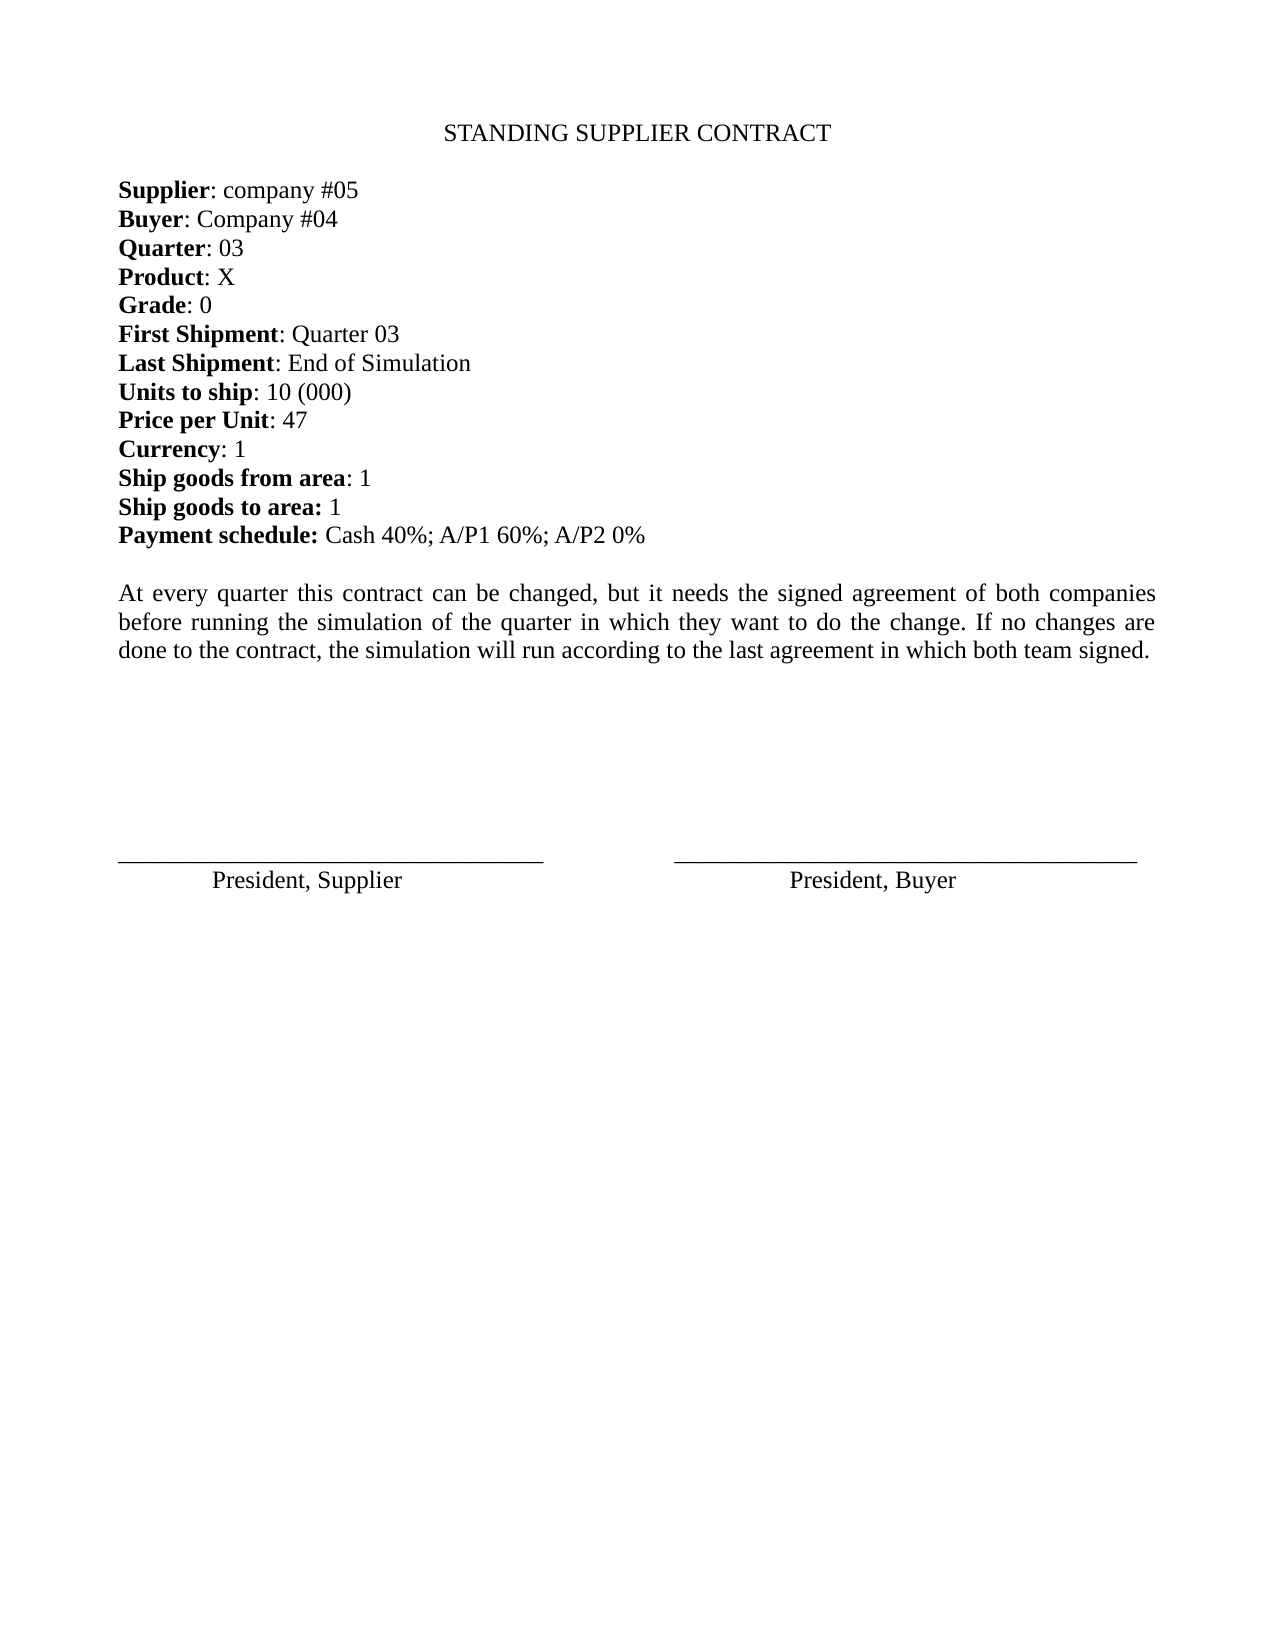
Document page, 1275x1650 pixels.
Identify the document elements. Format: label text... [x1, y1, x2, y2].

text Supplier: company #05 [118, 176, 1157, 204]
text Payment schedule: Cash 40%; A/P1 60%; A/P2 0% [118, 521, 1157, 549]
text __________________________________ _____________________________________ [118, 837, 1157, 866]
text STANDING SUPPLIER CONTRACT [118, 118, 1157, 147]
text Product: X [118, 262, 1157, 291]
text Currency: 1 [118, 434, 1157, 463]
text Grade: 0 [118, 291, 1157, 319]
text Quarter: 03 [118, 233, 1157, 262]
text Buyer: Company #04 [118, 204, 1157, 233]
text First Shipment: Quarter 03 [118, 319, 1157, 348]
text President, Supplier President, Buyer [118, 866, 1157, 894]
text Ship goods to area: 1 [118, 492, 1157, 521]
text Price per Unit: 47 [118, 406, 1157, 434]
text Ship goods from area: 1 [118, 463, 1157, 492]
text Units to ship: 10 (000) [118, 377, 1157, 406]
text At every quarter this contract can be changed, but it needs the signed agreement of both companies before running the simulation of the quarter in which they want to do the change. If no changes are done to the contract, the simulation will run according to the last agreement in which both team signed. [118, 578, 1157, 664]
text Last Shipment: End of Simulation [118, 348, 1157, 377]
